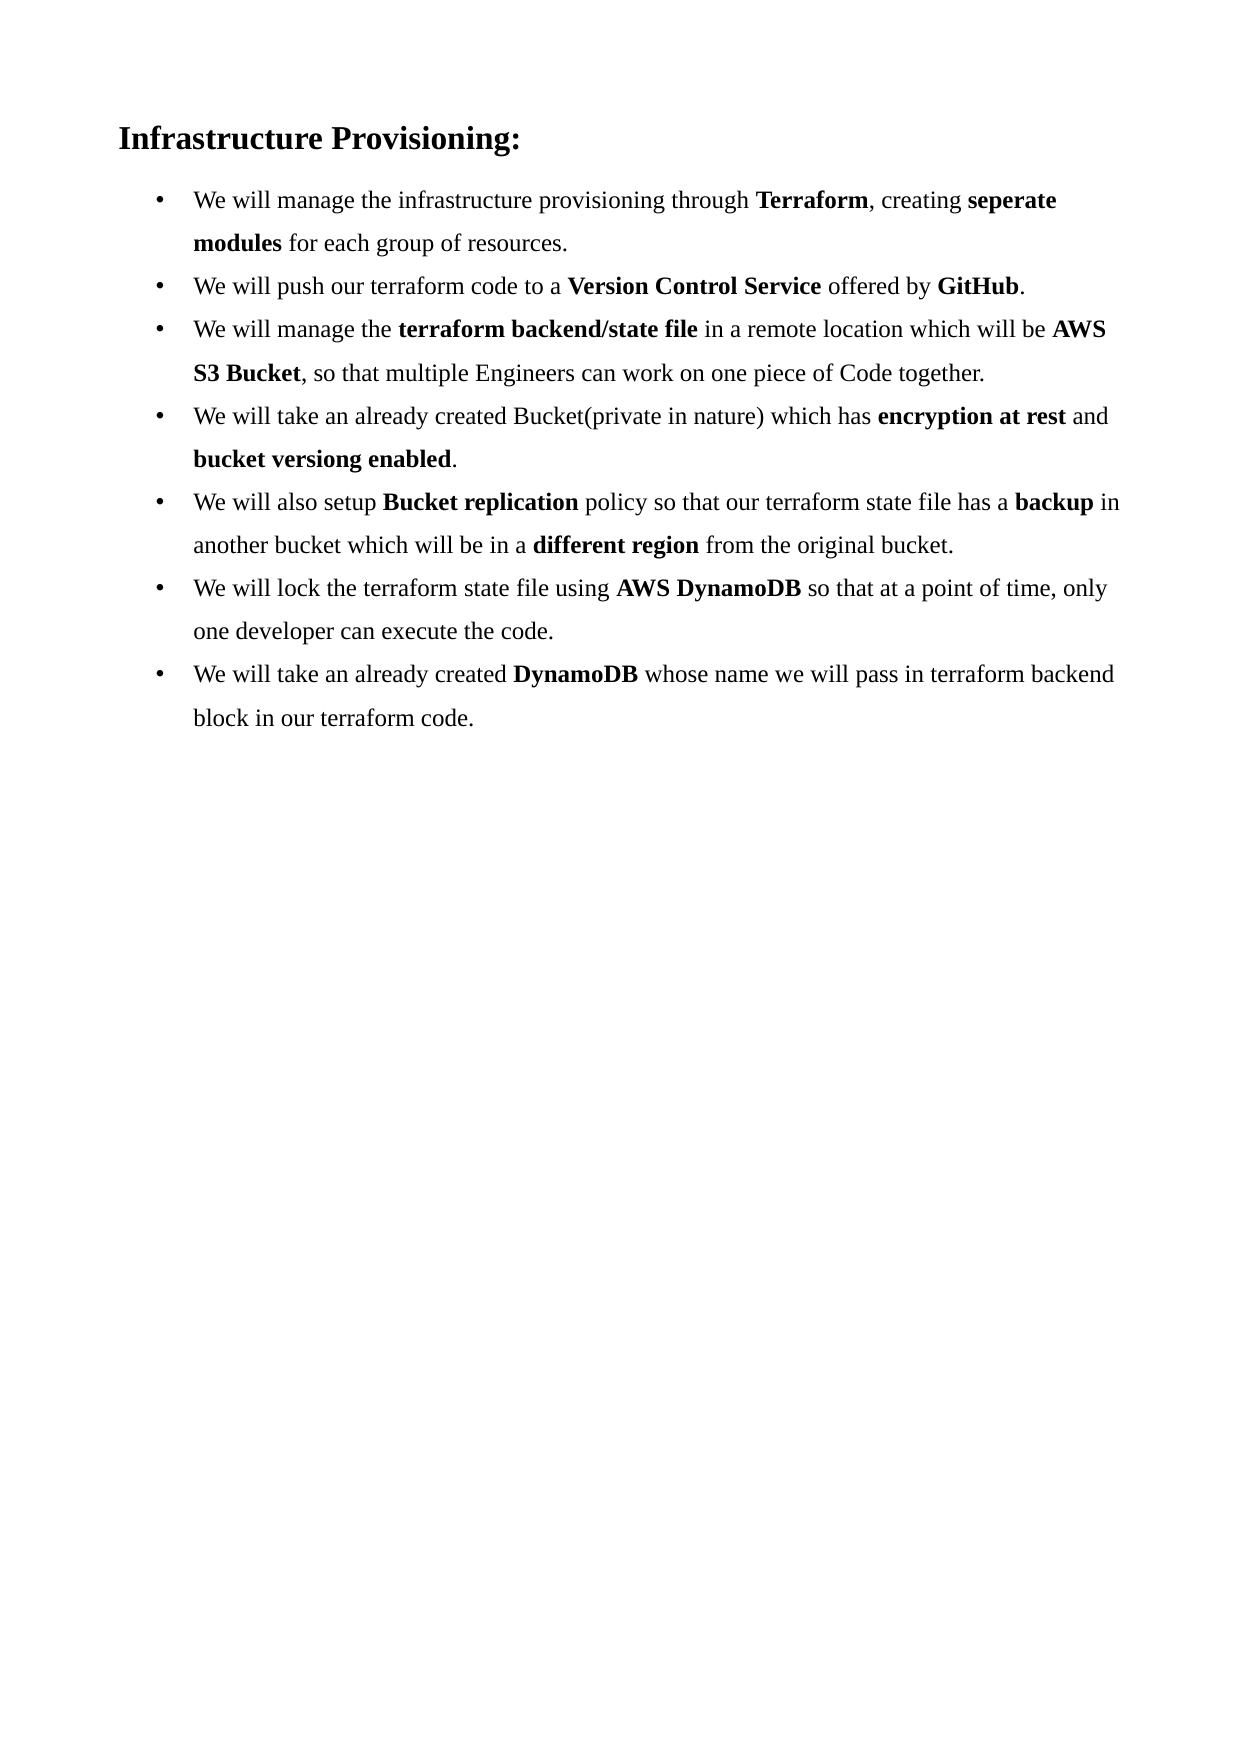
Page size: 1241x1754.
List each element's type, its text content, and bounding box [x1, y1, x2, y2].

list We will lock the terraform state file using AWS DynamoDB so that at a point of time, only one developer can execute the code. [156, 573, 1122, 645]
list We will manage the infrastructure provisioning through Terraform, creating seperate modules for each group of resources. [156, 185, 1122, 257]
list We will take an already created DynamoDB whose name we will pass in terraform backend block in our terraform code. [156, 659, 1122, 731]
text Infrastructure Provisioning: [118, 118, 1122, 156]
list We will take an already created Bucket(private in nature) which has encryption at rest and bucket versiong enabled. [156, 401, 1122, 473]
list We will also setup Bucket replication policy so that our terraform state file has a backup in another bucket which will be in a different region from the original bucket. [156, 487, 1122, 559]
list We will manage the terraform backend/state file in a remote location which will be AWS S3 Bucket, so that multiple Engineers can work on one piece of Code together. [156, 314, 1122, 386]
list We will push our terraform code to a Version Control Service offered by GitHub. [156, 271, 1122, 300]
